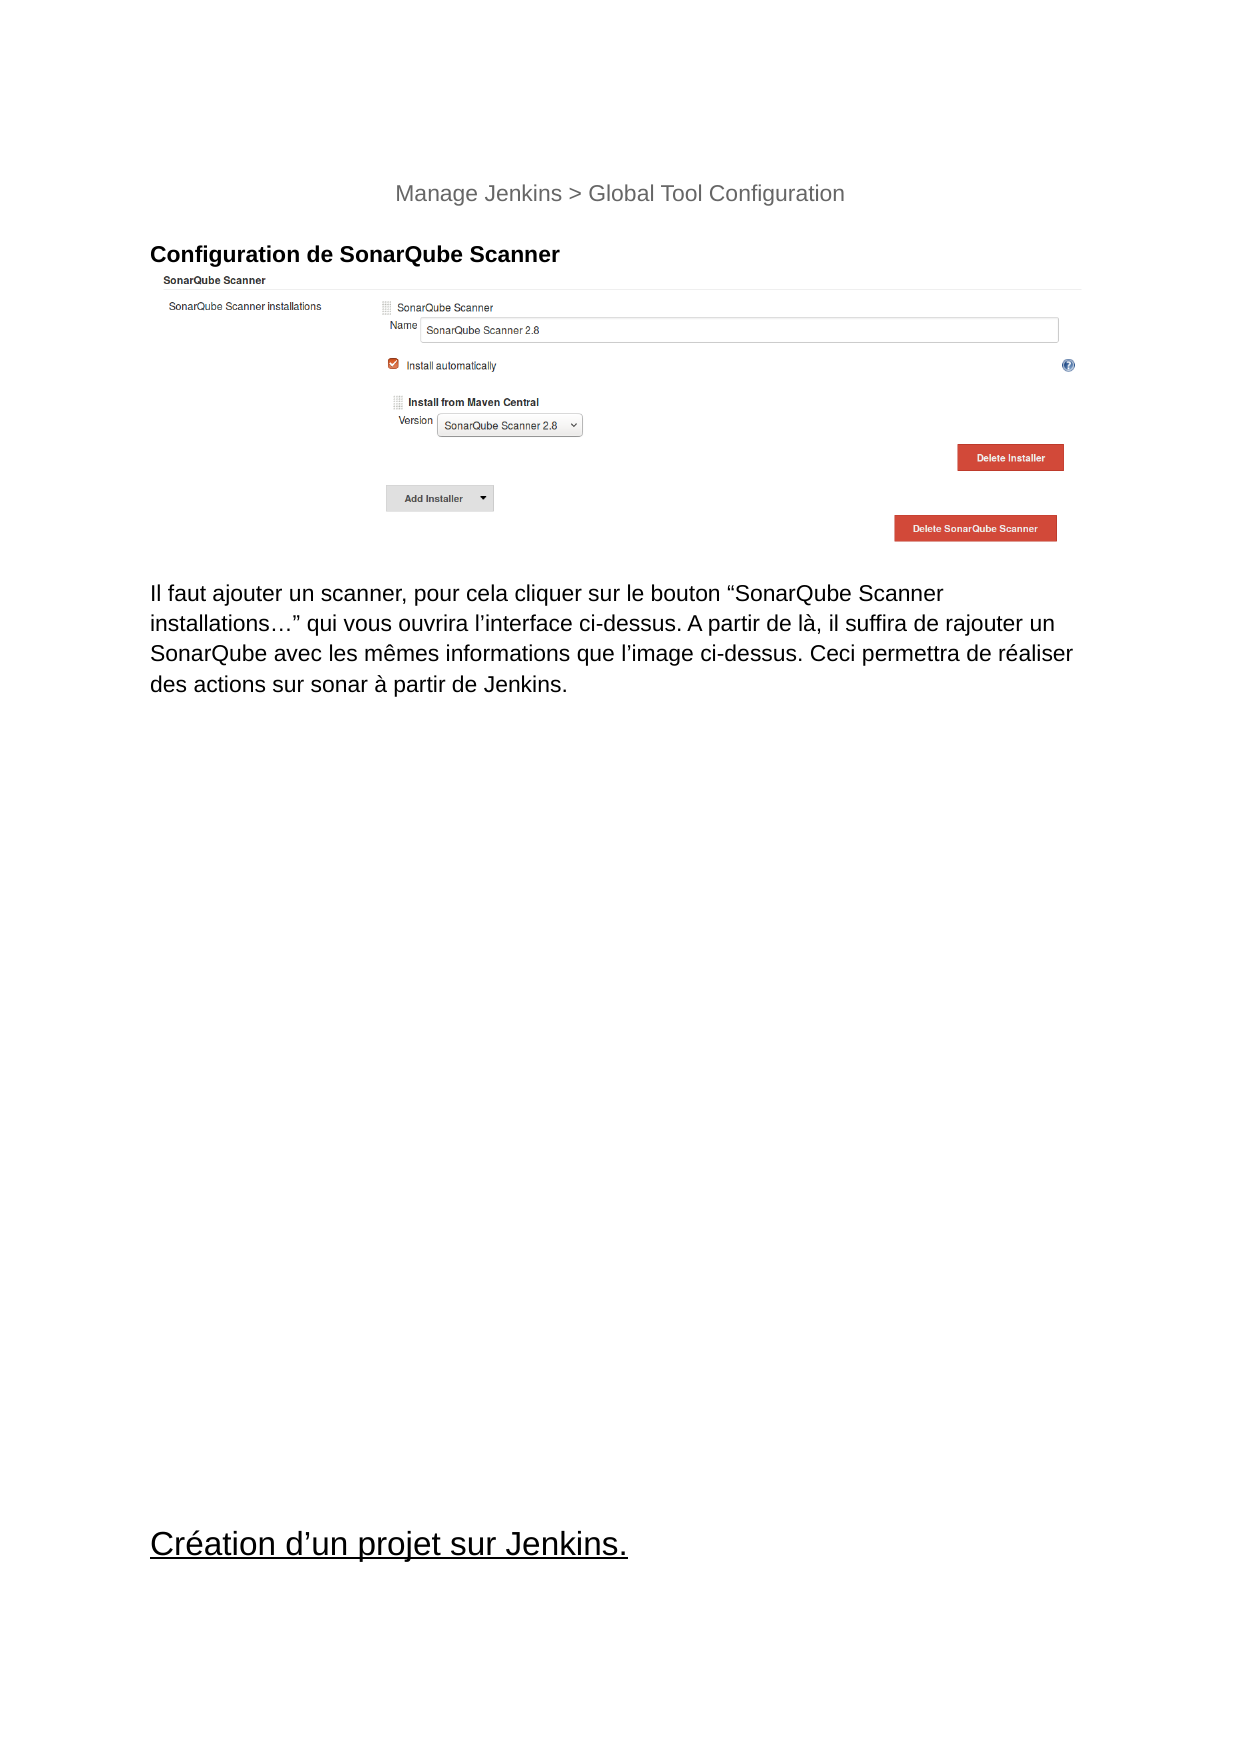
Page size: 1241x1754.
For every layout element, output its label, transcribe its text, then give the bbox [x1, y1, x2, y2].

text Manage Jenkins > Global Tool Configuration [150, 180, 1090, 207]
text Configuration de SonarQube Scanner [150, 241, 1090, 267]
text Il faut ajouter un scanner, pour cela cliquer sur le bouton “SonarQube Scanner installations…” qui vous ouvrira l’interface ci-dessus. A partir de là, il suffira de rajouter un SonarQube avec les mêmes informations que l’image ci-dessus. Ceci permettra de réaliser des actions sur sonar à partir de Jenkins. [150, 580, 1090, 697]
subtitle Création d’un projet sur Jenkins. [150, 1524, 1090, 1562]
picture [150, 270, 1091, 546]
